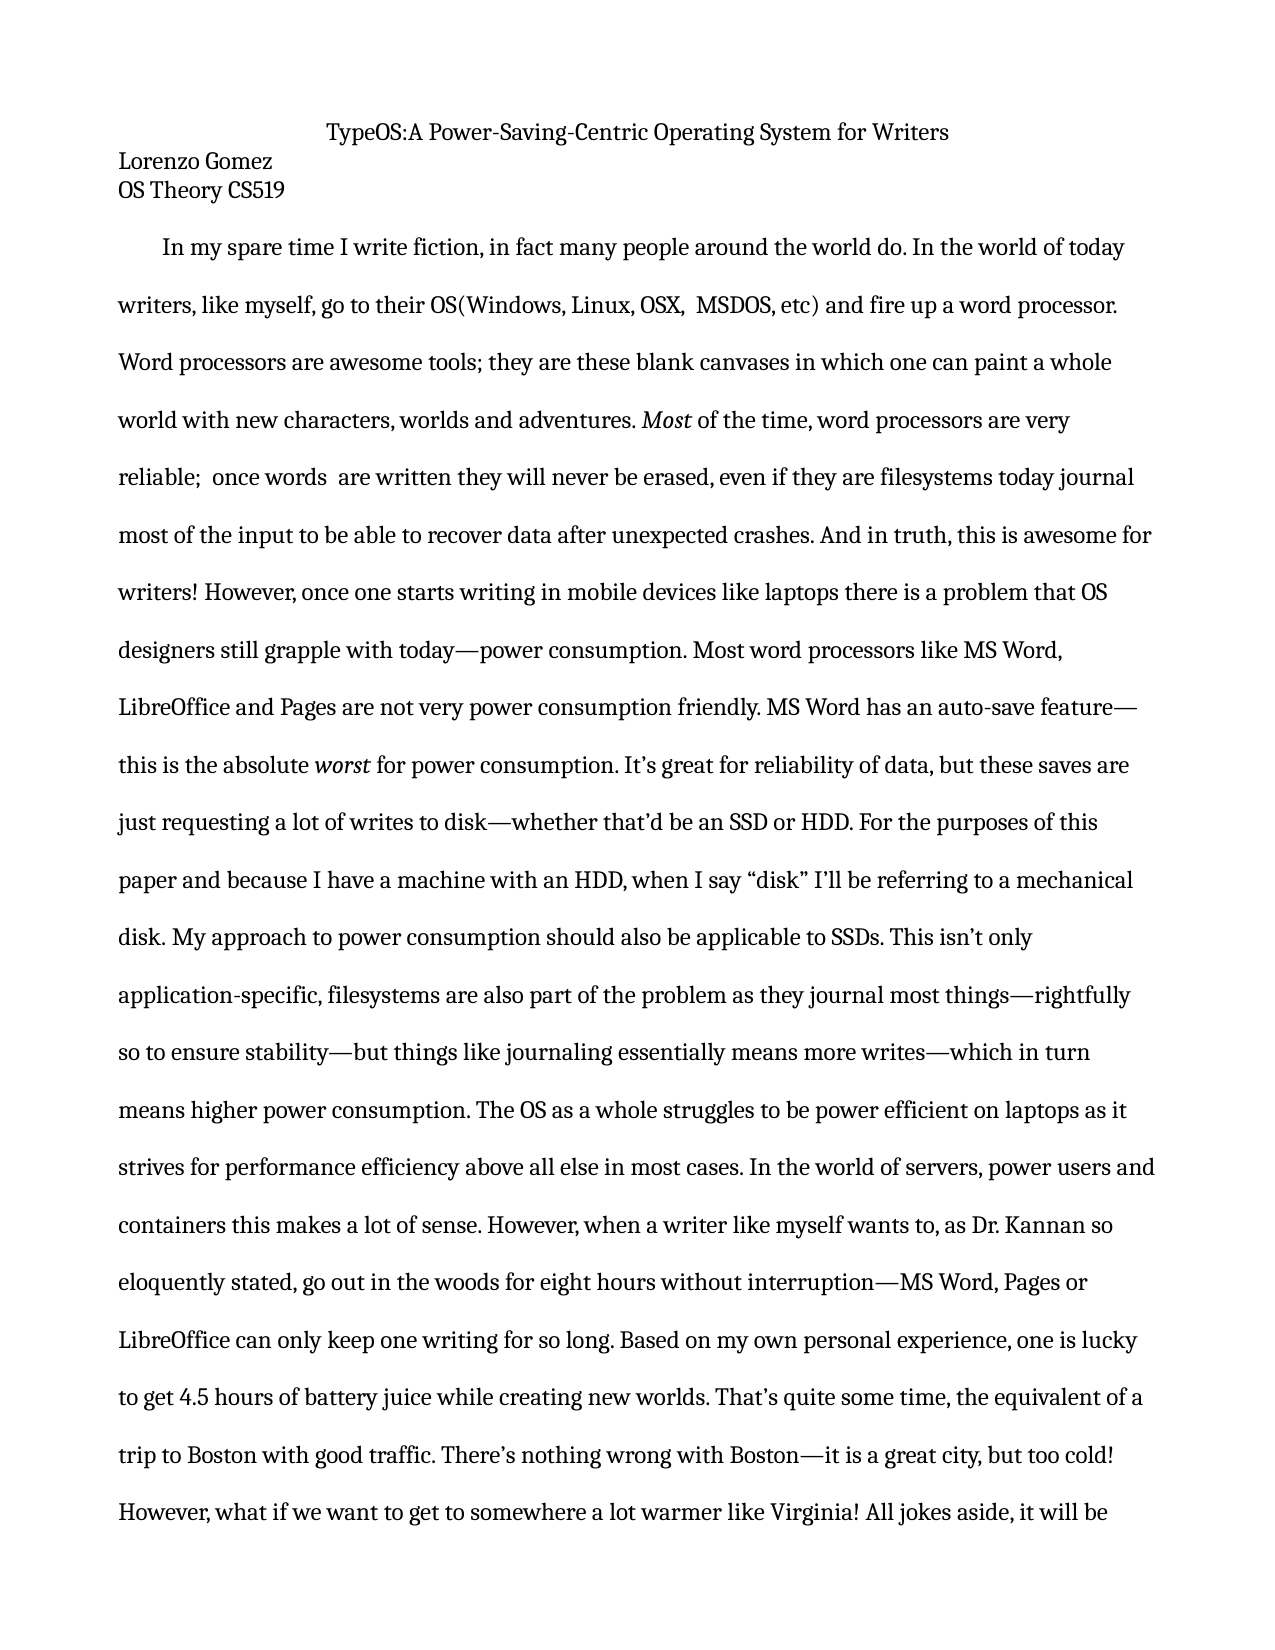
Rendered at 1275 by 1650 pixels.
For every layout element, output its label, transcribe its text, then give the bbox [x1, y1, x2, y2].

text Lorenzo Gomez [118, 147, 1157, 176]
text TypeOS:A Power-Saving-Centric Operating System for Writers [118, 118, 1157, 147]
text OS Theory CS519 [118, 176, 1157, 204]
text In my spare time I write fiction, in fact many people around the world do. In the world of today writers, like myself, go to their OS(Windows, Linux, OSX, MSDOS, etc) and fire up a word processor. Word processors are awesome tools; they are these blank canvases in which one can paint a whole world with new characters, worlds and adventures. Most of the time, word processors are very reliable; once words are written they will never be erased, even if they are filesystems today journal most of the input to be able to recover data after unexpected crashes. And in truth, this is awesome for writers! However, once one starts writing in mobile devices like laptops there is a problem that OS designers still grapple with today—power consumption. Most word processors like MS Word, LibreOffice and Pages are not very power consumption friendly. MS Word has an auto-save feature—this is the absolute worst for power consumption. It’s great for reliability of data, but these saves are just requesting a lot of writes to disk—whether that’d be an SSD or HDD. For the purposes of this paper and because I have a machine with an HDD, when I say “disk” I’ll be referring to a mechanical disk. My approach to power consumption should also be applicable to SSDs. This isn’t only application-specific, filesystems are also part of the problem as they journal most things—rightfully so to ensure stability—but things like journaling essentially means more writes—which in turn means higher power consumption. The OS as a whole struggles to be power efficient on laptops as it strives for performance efficiency above all else in most cases. In the world of servers, power users and containers this makes a lot of sense. However, when a writer like myself wants to, as Dr. Kannan so eloquently stated, go out in the woods for eight hours without interruption—MS Word, Pages or LibreOffice can only keep one writing for so long. Based on my own personal experience, one is lucky to get 4.5 hours of battery juice while creating new worlds. That’s quite some time, the equivalent of a trip to Boston with good traffic. There’s nothing wrong with Boston—it is a great city, but too cold! However, what if we want to get to somewhere a lot warmer like Virginia! All jokes aside, it will be [118, 233, 1157, 1527]
